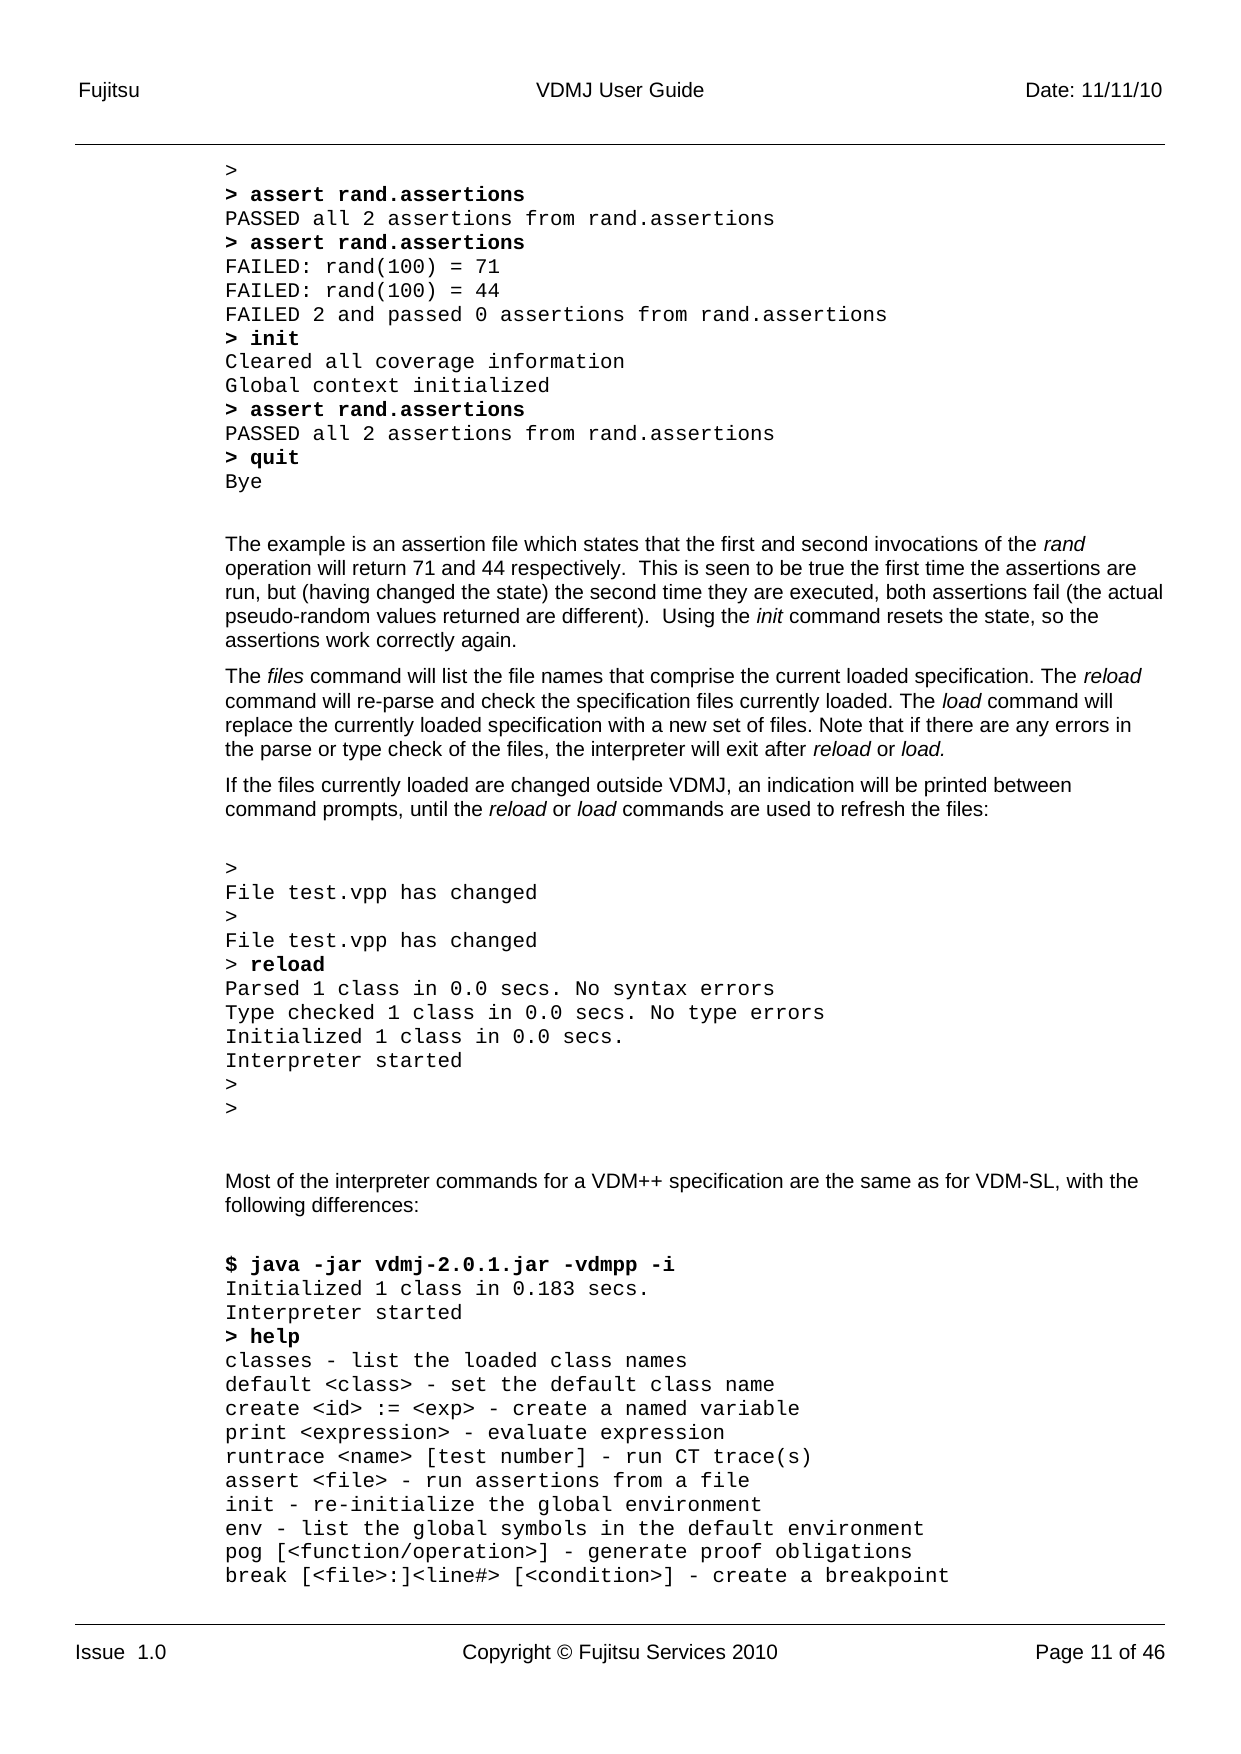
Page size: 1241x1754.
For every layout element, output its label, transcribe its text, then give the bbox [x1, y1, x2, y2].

text Global context initialized [225, 375, 1165, 399]
text > [225, 1097, 1165, 1121]
text assert <file> - run assertions from a file [225, 1469, 1165, 1493]
text > help [225, 1326, 1165, 1350]
text Most of the interpreter commands for a VDM++ specification are the same as for VDM-SL, with the following differences: [225, 1169, 1165, 1217]
text > assert rand.assertions [225, 232, 1165, 256]
text > assert rand.assertions [225, 399, 1165, 423]
text > [225, 906, 1165, 930]
text FAILED 2 and passed 0 assertions from rand.assertions [225, 303, 1165, 327]
text Initialized 1 class in 0.0 secs. [225, 1026, 1165, 1049]
text create <id> := <exp> - create a named variable [225, 1398, 1165, 1422]
text Cleared all coverage information [225, 351, 1165, 375]
text > quit [225, 447, 1165, 471]
text > [225, 858, 1165, 882]
text break [<file>:]<line#> [<condition>] - create a breakpoint [225, 1565, 1165, 1589]
text PASSED all 2 assertions from rand.assertions [225, 423, 1165, 447]
text The files command will list the file names that comprise the current loaded specification. The reload command will re-parse and check the specification files currently loaded. The load command will replace the currently loaded specification with a new set of files. Note that if there are any errors in the parse or type check of the files, the interpreter will exit after reload or load. [225, 664, 1165, 761]
text Bye [225, 471, 1165, 495]
text File test.vpp has changed [225, 930, 1165, 954]
text If the files currently loaded are changed outside VDMJ, an indication will be printed between command prompts, until the reload or load commands are used to refresh the files: [225, 773, 1165, 821]
text init - re-initialize the global environment [225, 1493, 1165, 1517]
text The example is an assertion file which states that the first and second invocations of the rand operation will return 71 and 44 respectively. This is seen to be true the first time the assertions are run, but (having changed the state) the second time they are executed, both assertions fail (the actual pseudo-random values returned are different). Using the init command resets the state, so the assertions work correctly again. [225, 532, 1165, 652]
text runtrace <name> [test number] - run CT trace(s) [225, 1446, 1165, 1469]
text $ java -jar vdmj-2.0.1.jar -vdmpp -i [225, 1254, 1165, 1278]
text pog [<function/operation>] - generate proof obligations [225, 1541, 1165, 1565]
text > init [225, 327, 1165, 351]
text FAILED: rand(100) = 44 [225, 279, 1165, 303]
text print <expression> - evaluate expression [225, 1422, 1165, 1446]
text Interpreter started [225, 1049, 1165, 1073]
text Parsed 1 class in 0.0 secs. No syntax errors [225, 978, 1165, 1002]
text > reload [225, 954, 1165, 978]
text > [225, 160, 1165, 184]
text Initialized 1 class in 0.183 secs. [225, 1278, 1165, 1302]
text PASSED all 2 assertions from rand.assertions [225, 208, 1165, 232]
text default <class> - set the default class name [225, 1374, 1165, 1398]
text Type checked 1 class in 0.0 secs. No type errors [225, 1002, 1165, 1026]
text Interpreter started [225, 1302, 1165, 1326]
text File test.vpp has changed [225, 882, 1165, 906]
text FAILED: rand(100) = 71 [225, 256, 1165, 279]
text > assert rand.assertions [225, 184, 1165, 208]
text env - list the global symbols in the default environment [225, 1517, 1165, 1541]
text classes - list the loaded class names [225, 1350, 1165, 1374]
text > [225, 1073, 1165, 1097]
